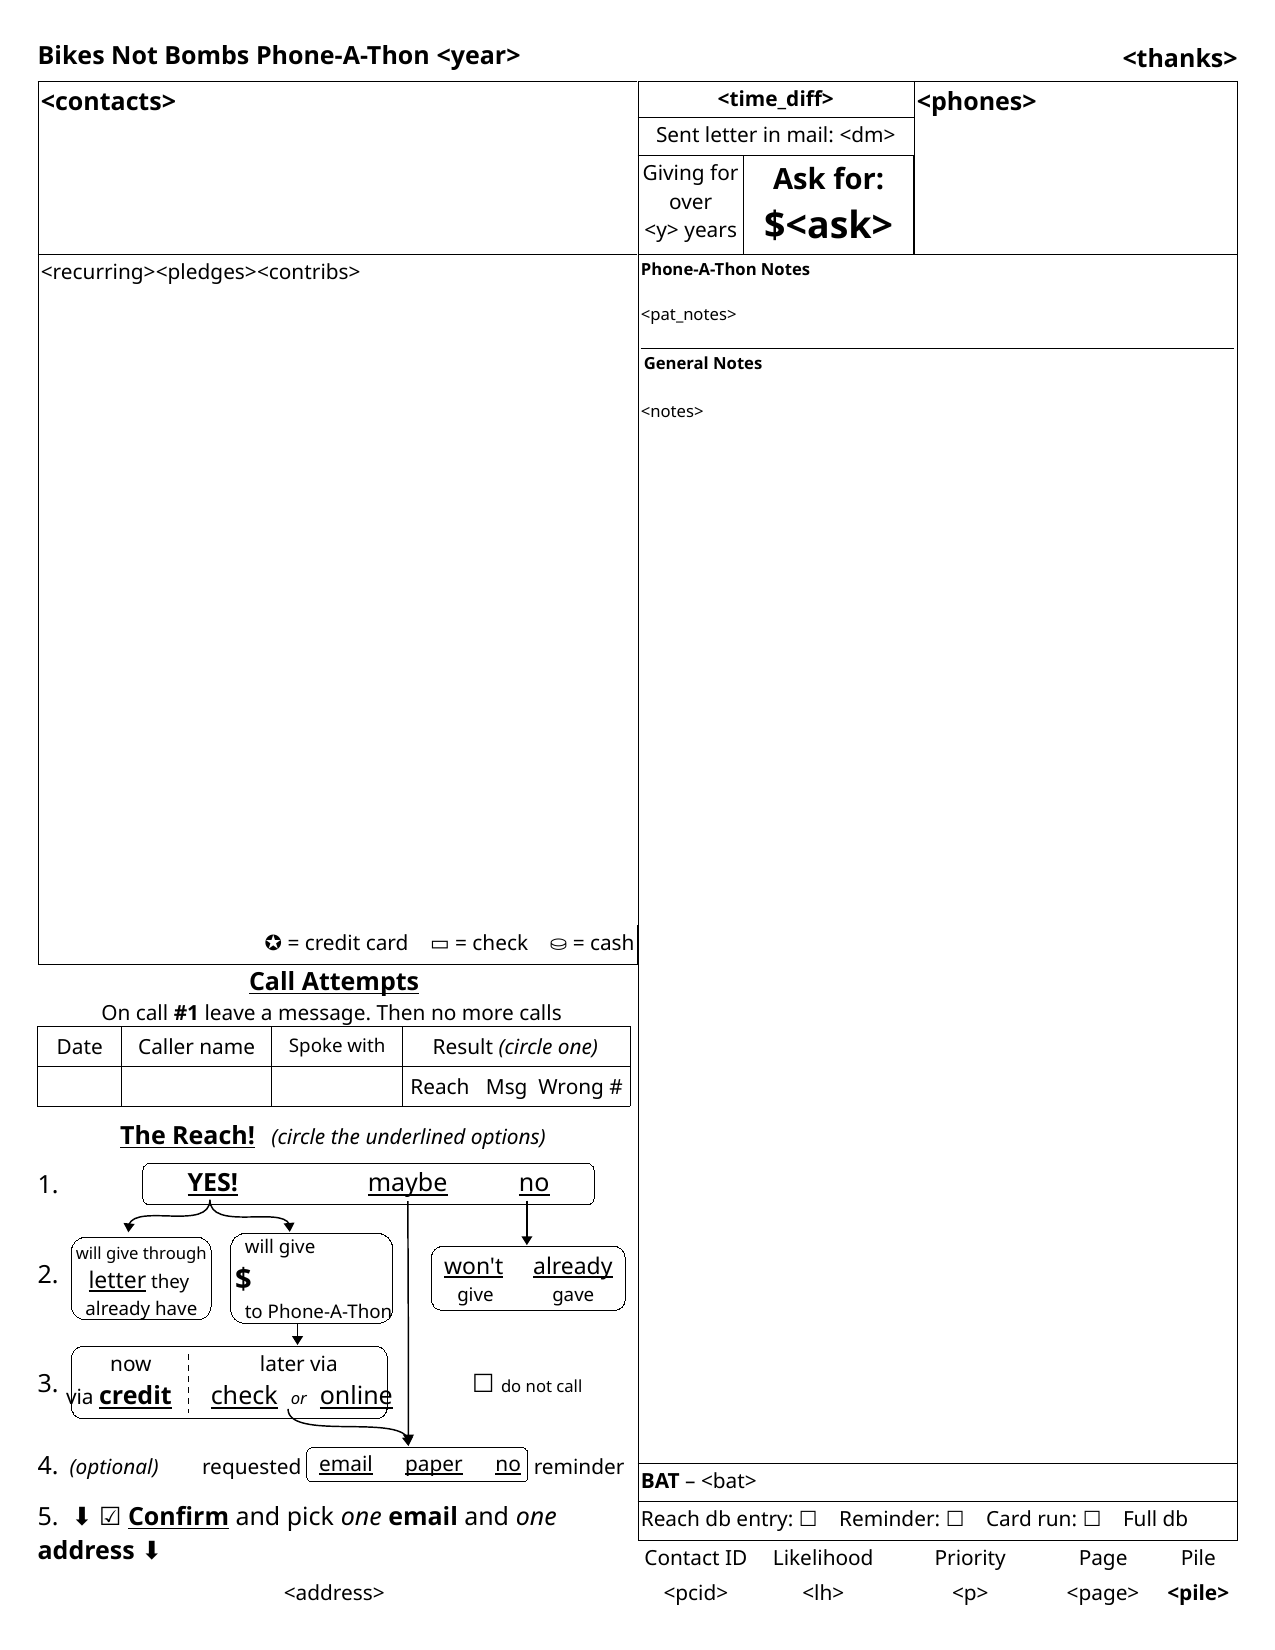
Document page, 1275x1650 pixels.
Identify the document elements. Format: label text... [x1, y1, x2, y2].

text reminder [525, 1447, 631, 1482]
text <notes> [641, 400, 1234, 422]
text Phone-A-Thon Notes [641, 257, 1234, 280]
text 5. ⬇ ☑ Confirm and pick one email and one address ⬇ [37, 1499, 631, 1567]
table_cell <lh> [753, 1575, 893, 1609]
text Reach db entry: ☐ Reminder: ☐ Card run: ☐ Full db entry: ☐ [641, 1504, 1234, 1537]
text $<ask> [746, 198, 910, 249]
text 3. ☐ do not call [380, 1346, 407, 1419]
text <time_diff> [641, 84, 911, 112]
text 2. [409, 1233, 631, 1323]
text <address> [37, 1578, 631, 1607]
text <recurring><pledges><contribs> [41, 257, 634, 286]
text General Notes [641, 349, 1234, 377]
table_header Page [1047, 1541, 1159, 1575]
table_header Priority [893, 1541, 1047, 1575]
text Call Attempts [37, 964, 631, 998]
text On call #1 leave a message. Then no more calls [37, 998, 631, 1026]
text [591, 1163, 631, 1205]
text ✪ = credit card ▭ = check ⛀ = cash [41, 928, 634, 956]
table_header Caller name [122, 1027, 271, 1066]
table_cell [38, 1067, 121, 1106]
table_header Spoke with [272, 1027, 402, 1066]
table_header Contact ID [638, 1541, 753, 1575]
table_header Result (circle one) [403, 1027, 630, 1066]
table_cell [272, 1067, 402, 1106]
text 3. ☐ do not call [410, 1346, 631, 1419]
text <phones> [917, 84, 1234, 118]
text <y> years [641, 215, 740, 244]
table_cell <p> [893, 1575, 1047, 1609]
text <emails> [37, 1607, 631, 1611]
table_header Likelihood [753, 1541, 893, 1575]
text The Reach! (circle the underlined options) [37, 1118, 631, 1152]
text <contacts> [41, 84, 634, 118]
text 2. [382, 1233, 407, 1323]
table_header Pile [1159, 1541, 1237, 1575]
text Ask for: [746, 158, 910, 198]
text Sent letter in mail: <dm> [641, 120, 911, 149]
table_cell <pile> [1159, 1575, 1237, 1609]
table_header Date [38, 1027, 121, 1066]
table_cell <page> [1047, 1575, 1159, 1609]
table_cell <pcid> [638, 1575, 753, 1609]
text 2. [37, 1233, 241, 1323]
text <thanks> [591, 41, 1237, 74]
table_cell [122, 1067, 271, 1106]
text 4. (optional) requested [37, 1447, 310, 1482]
text Bikes Not Bombs Phone-A-Thon <year> [37, 38, 577, 72]
text 1. [37, 1163, 146, 1205]
text 3. ☐ do not call [37, 1346, 79, 1419]
table_cell Reach Msg Wrong # [403, 1067, 630, 1106]
text BAT – <bat> [641, 1466, 1234, 1494]
text Giving for over [641, 158, 740, 215]
text <pat_notes> [641, 303, 1234, 326]
